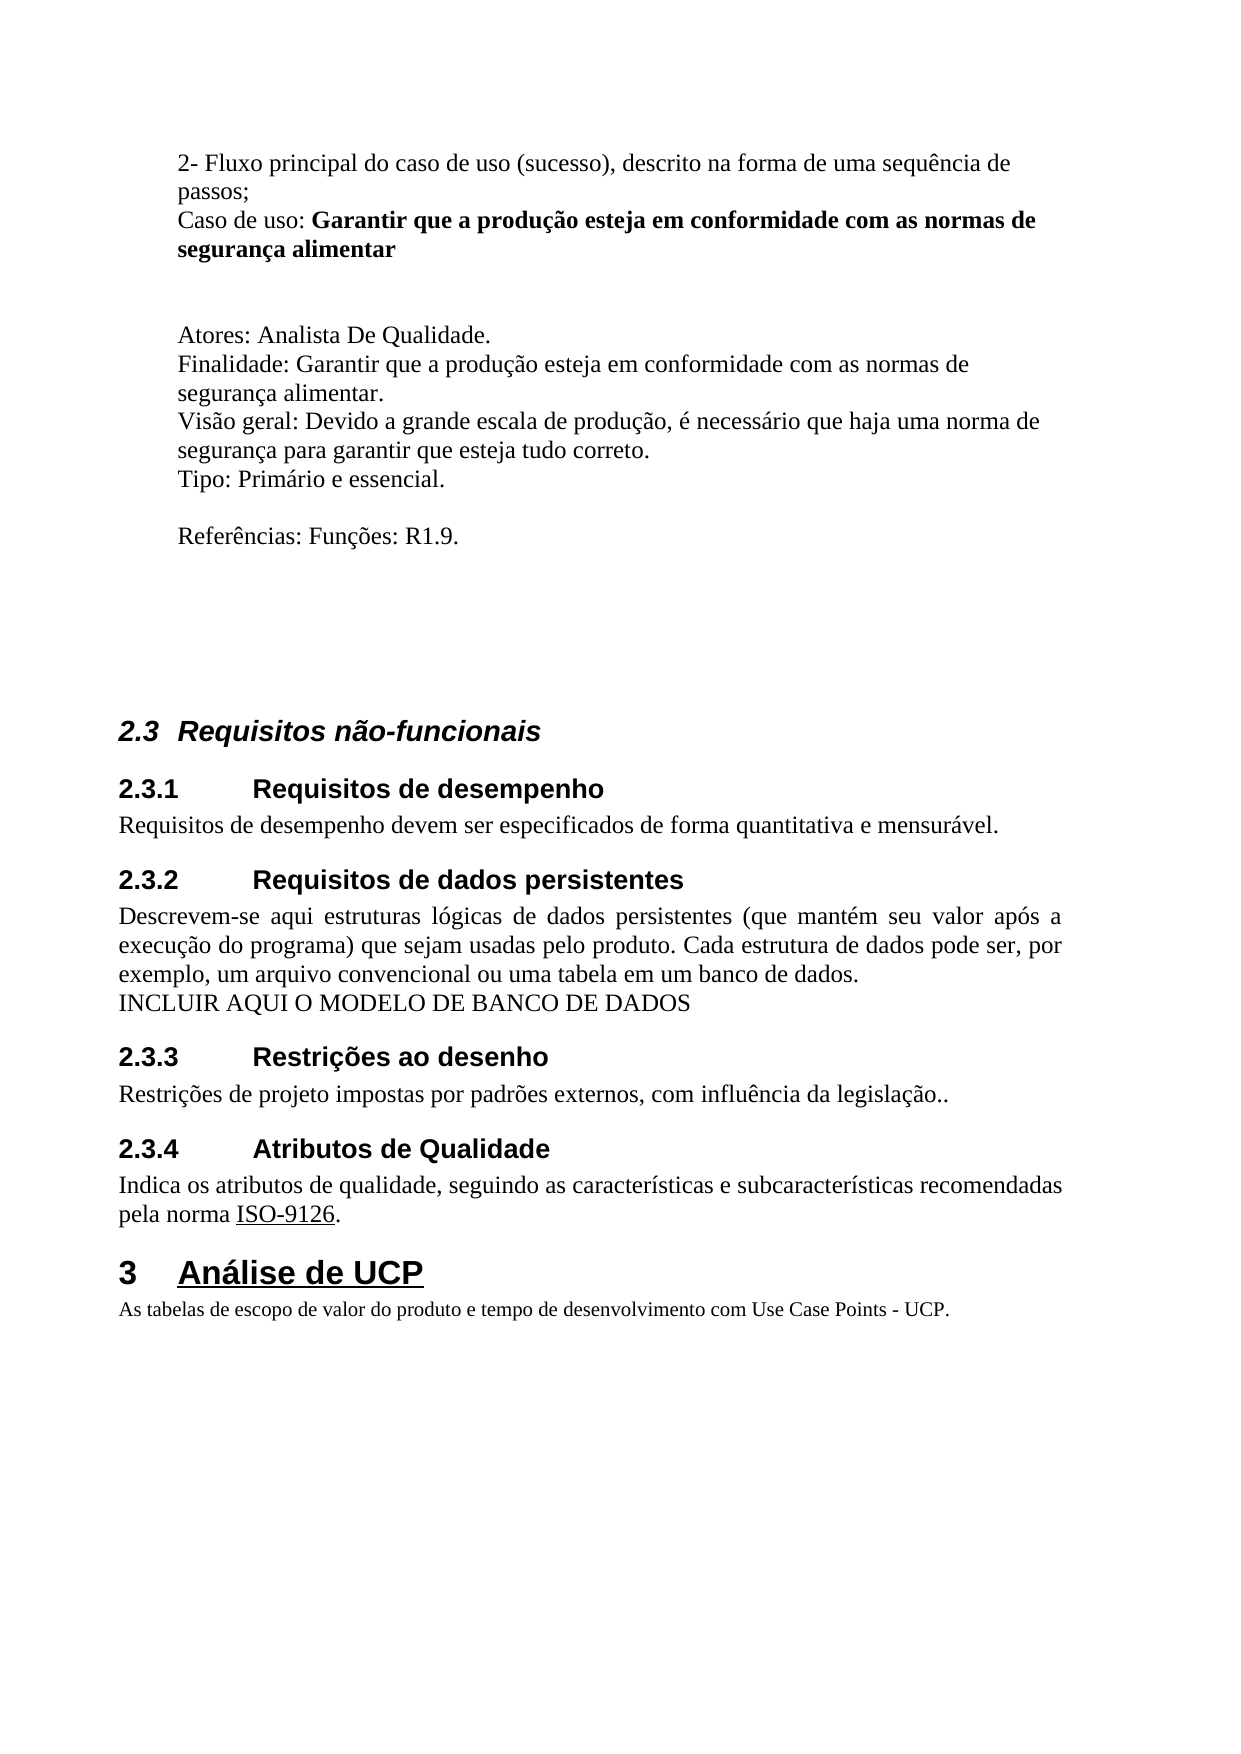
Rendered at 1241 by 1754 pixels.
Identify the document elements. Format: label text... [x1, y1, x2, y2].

text Tipo: Primário e essencial. [177, 464, 1063, 493]
subtitle Análise de UCP [118, 1253, 1063, 1291]
text As tabelas de escopo de valor do produto e tempo de desenvolvimento com Use Case Points - UCP. [118, 1297, 1063, 1321]
text Restrições de projeto impostas por padrões externos, com influência da legislação.. [118, 1079, 1063, 1108]
text Requisitos de desempenho devem ser especificados de forma quantitativa e mensurável. [118, 810, 1063, 839]
subtitle Restrições ao desenho [118, 1041, 1063, 1073]
text Indica os atributos de qualidade, seguindo as características e subcaracterísticas recomendadas pela norma ISO-9126. [118, 1170, 1063, 1228]
text 2- Fluxo principal do caso de uso (sucesso), descrito na forma de uma sequência de passos; [177, 148, 1063, 205]
subtitle Requisitos não-funcionais [118, 714, 1063, 748]
text INCLUIR AQUI O MODELO DE BANCO DE DADOS [118, 988, 1063, 1016]
text Visão geral: Devido a grande escala de produção, é necessário que haja uma norma de [177, 406, 1063, 435]
text Atores: Analista De Qualidade. [177, 320, 1063, 349]
subtitle Requisitos de dados persistentes [118, 864, 1063, 895]
text Caso de uso: Garantir que a produção esteja em conformidade com as normas de [177, 205, 1063, 234]
text segurança para garantir que esteja tudo correto. [177, 435, 1063, 464]
text Descrevem-se aqui estruturas lógicas de dados persistentes (que mantém seu valor após a execução do programa) que sejam usadas pelo produto. Cada estrutura de dados pode ser, por exemplo, um arquivo convencional ou uma tabela em um banco de dados. [118, 901, 1063, 988]
text Referências: Funções: R1.9. [177, 521, 1063, 550]
text segurança alimentar [177, 234, 1063, 263]
text Finalidade: Garantir que a produção esteja em conformidade com as normas de segurança alimentar. [177, 349, 1063, 406]
subtitle Requisitos de desempenho [118, 773, 1063, 804]
subtitle Atributos de Qualidade [118, 1133, 1063, 1164]
